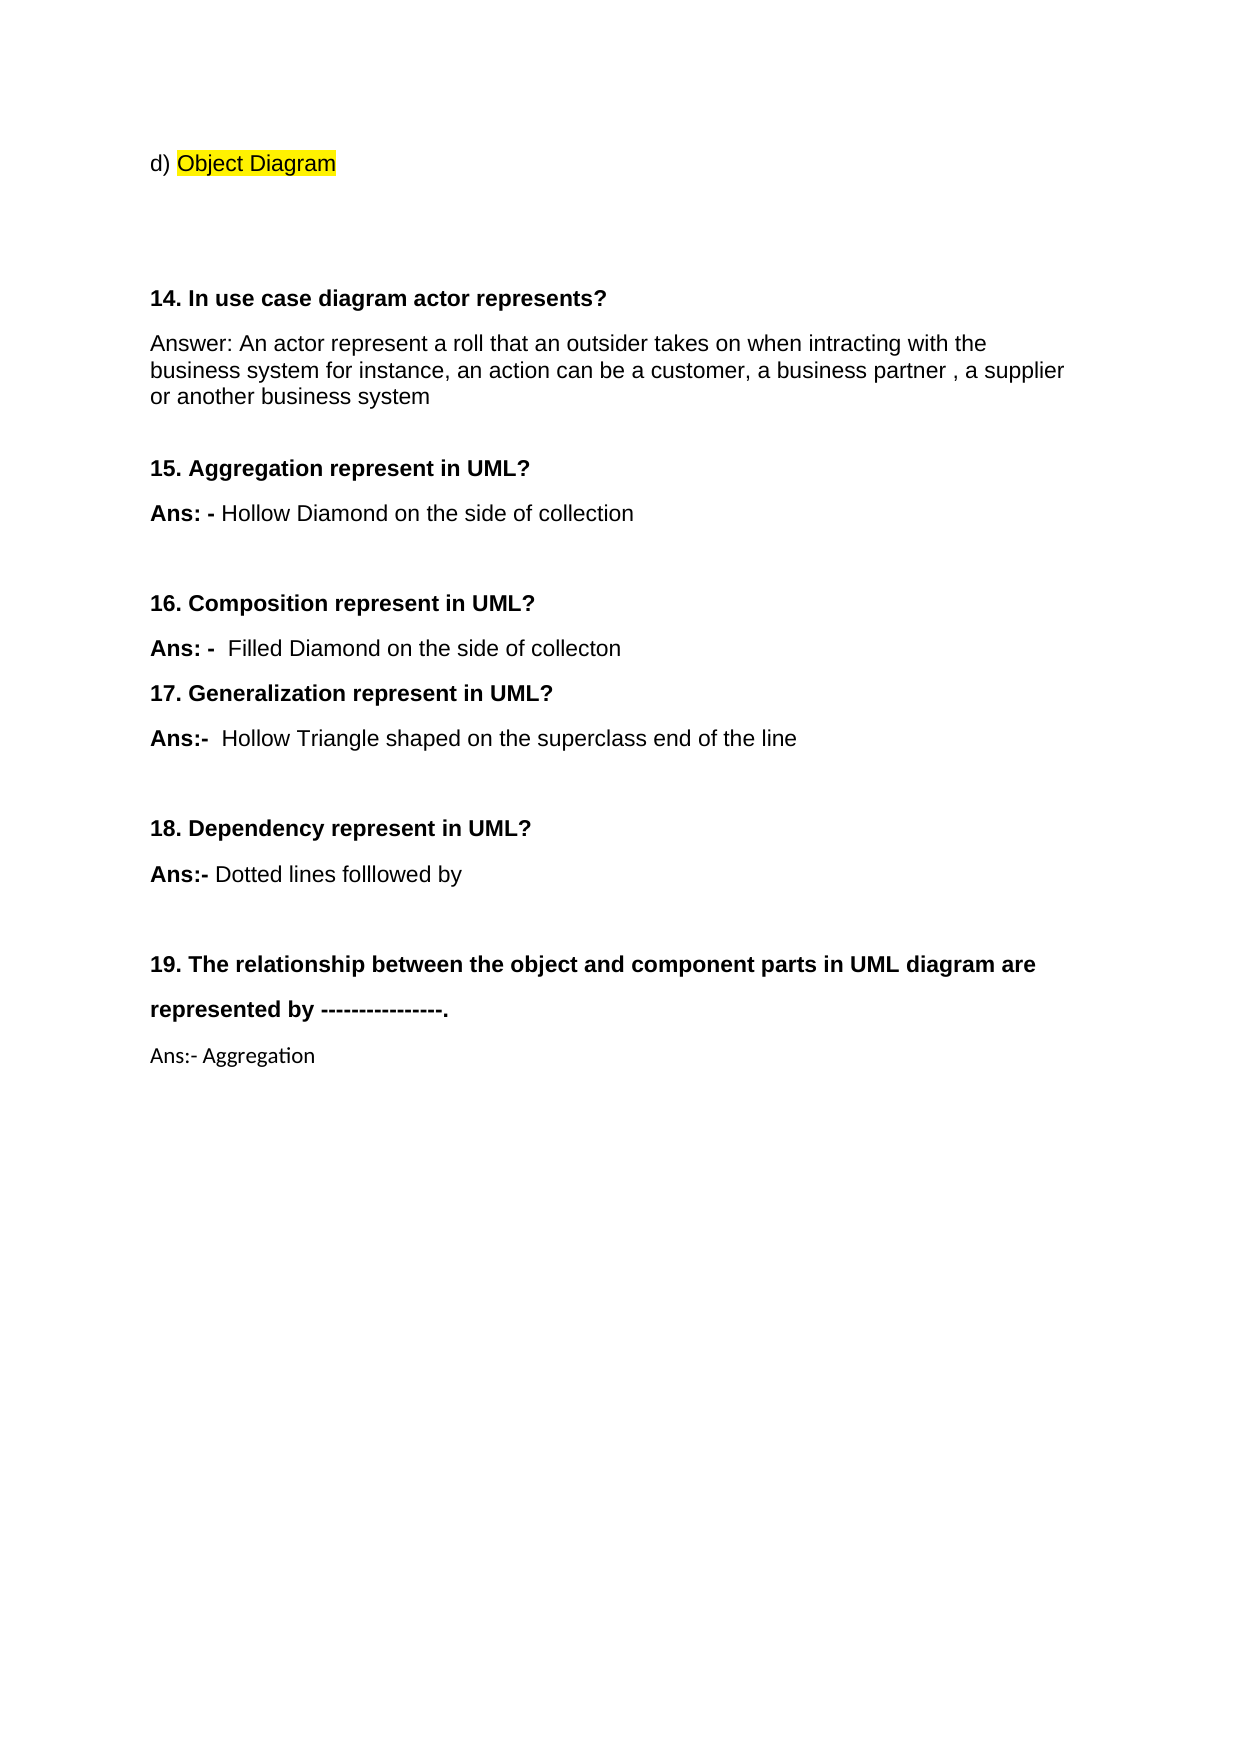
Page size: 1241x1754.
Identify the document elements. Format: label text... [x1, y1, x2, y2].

text 17. Generalization represent in UML? [150, 680, 1090, 706]
text Ans: - Hollow Diamond on the side of collection [150, 500, 1090, 526]
text Ans:- Dotted lines folllowed by [150, 861, 1090, 887]
text Ans: - Filled Diamond on the side of collecton [150, 635, 1090, 661]
text represented by ----------------. [150, 996, 1090, 1022]
text Ans:- Hollow Triangle shaped on the superclass end of the line [150, 725, 1090, 752]
text or another business system [150, 383, 1090, 409]
text 15. Aggregation represent in UML? [150, 454, 1090, 481]
text Answer: An actor represent a roll that an outsider takes on when intracting with the [150, 330, 1090, 357]
text Ans:- Aggregation [150, 1041, 1090, 1069]
text 18. Dependency represent in UML? [150, 815, 1090, 842]
text d) Object Diagram [150, 150, 1090, 176]
text 19. The relationship between the object and component parts in UML diagram are [150, 951, 1090, 977]
text business system for instance, an action can be a customer, a business partner , a supplier [150, 357, 1090, 383]
text 16. Composition represent in UML? [150, 590, 1090, 616]
text 14. In use case diagram actor represents? [150, 285, 1090, 312]
